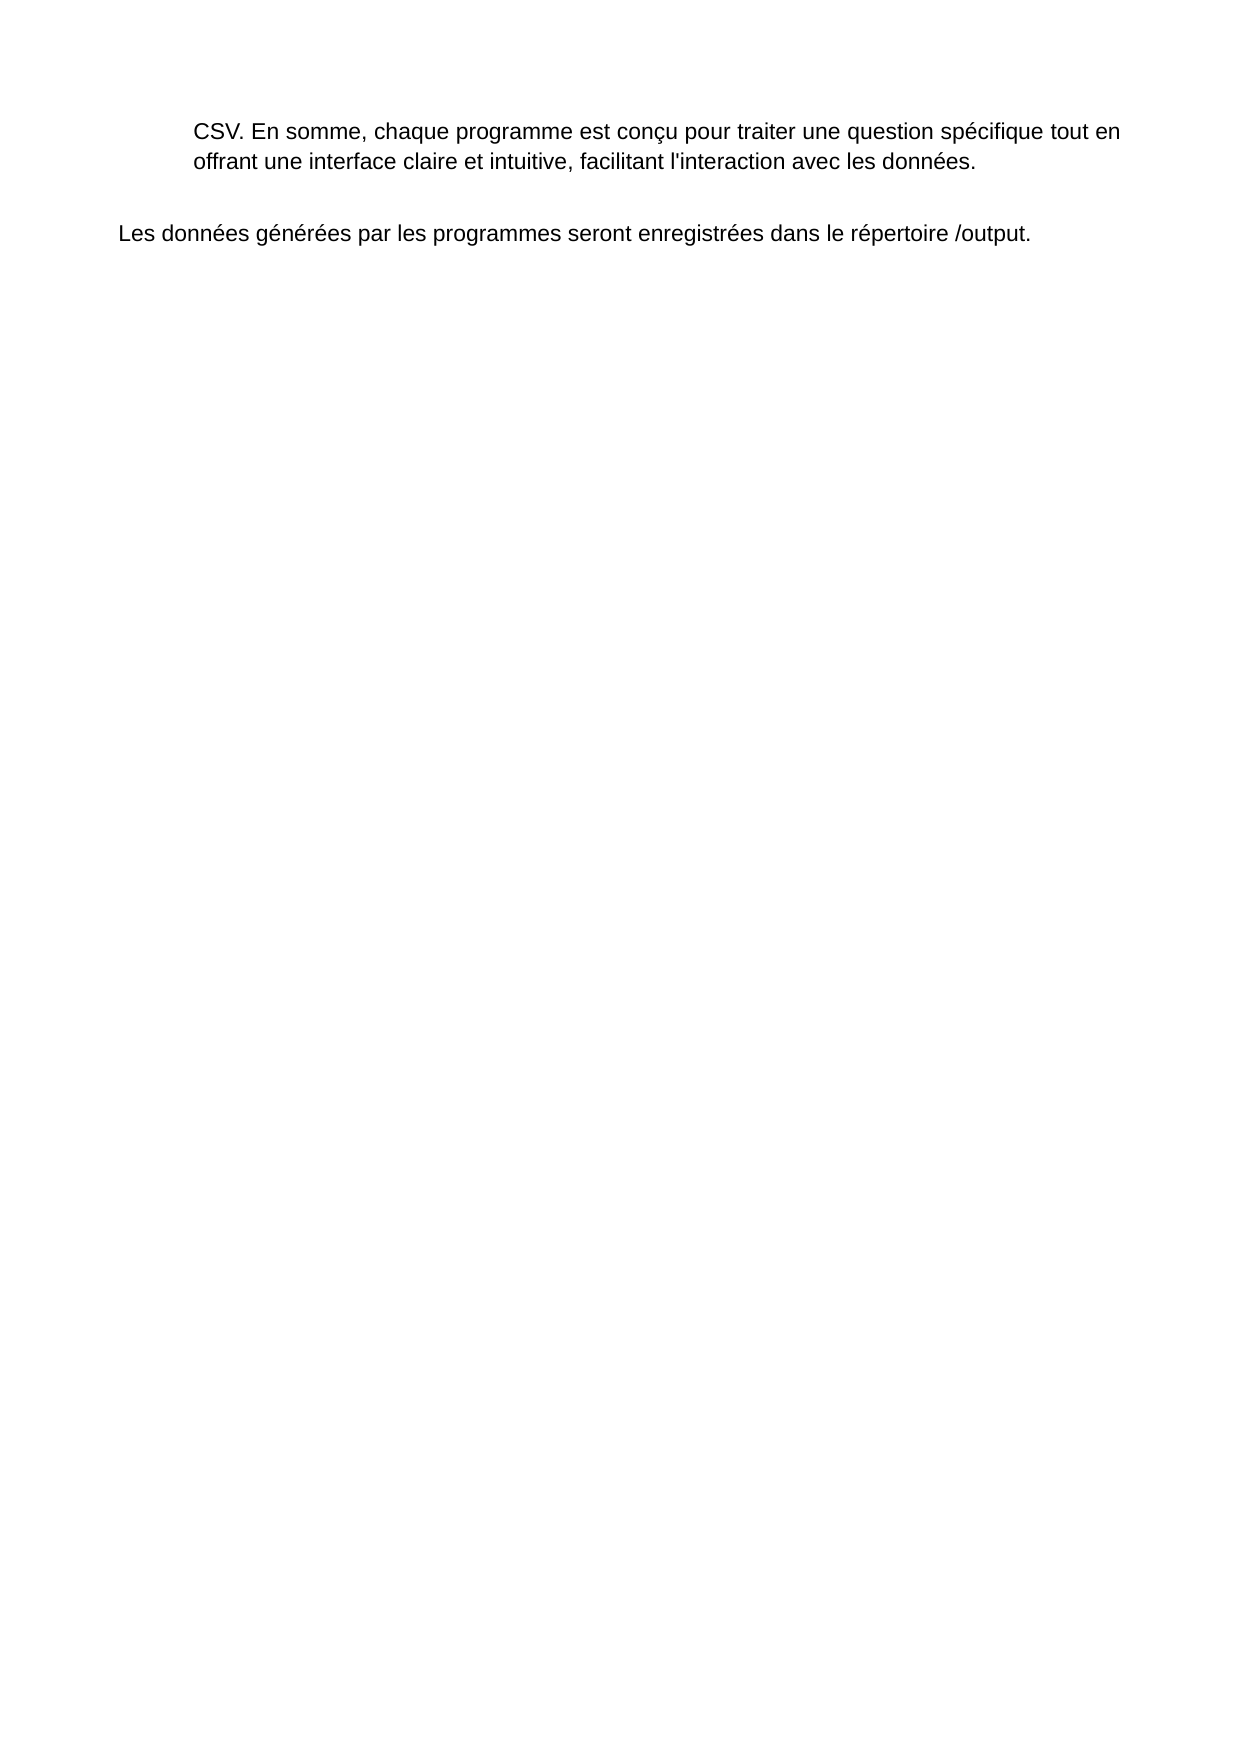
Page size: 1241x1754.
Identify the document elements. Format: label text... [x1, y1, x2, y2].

text Les données générées par les programmes seront enregistrées dans le répertoire /output. [118, 219, 1122, 246]
list CSV. En somme, chaque programme est conçu pour traiter une question spécifique tout en offrant une interface claire et intuitive, facilitant l'interaction avec les données. [156, 118, 1122, 175]
